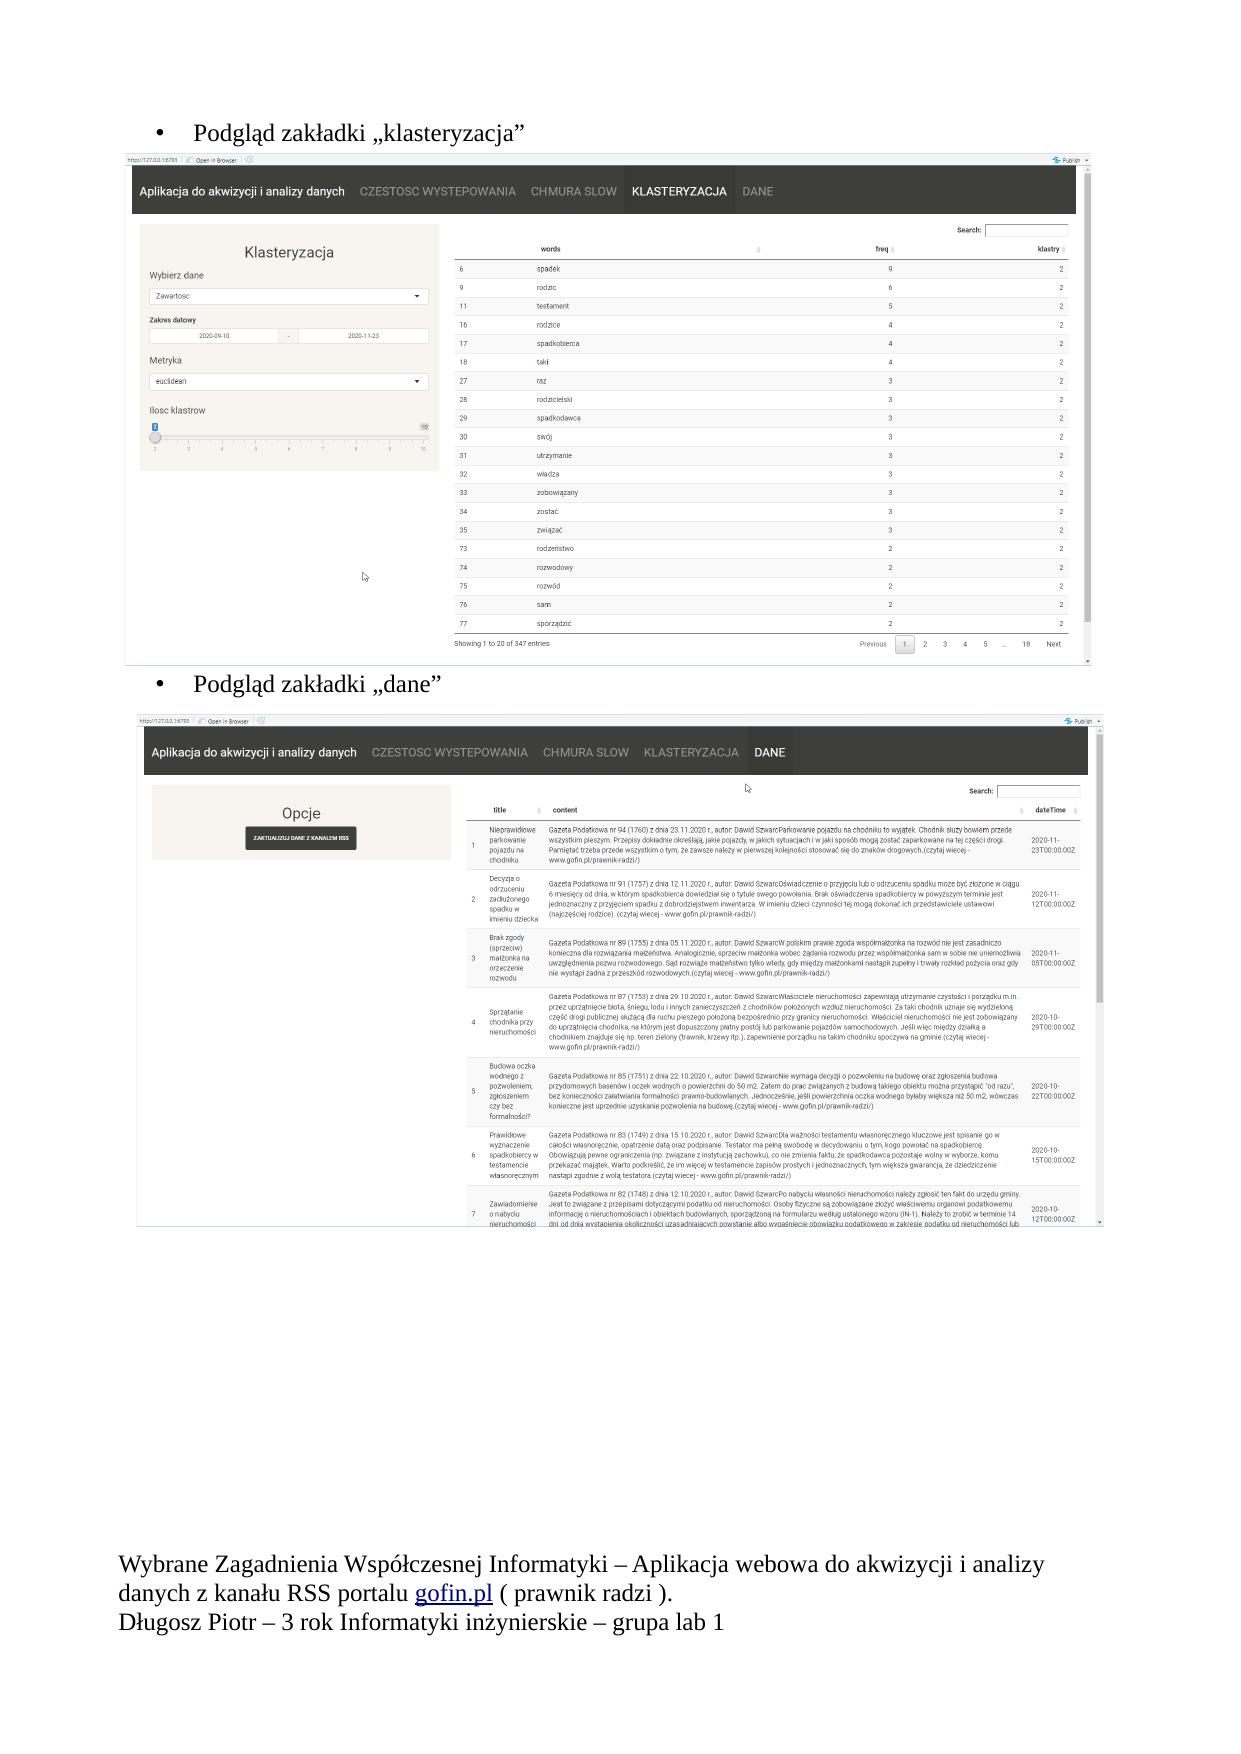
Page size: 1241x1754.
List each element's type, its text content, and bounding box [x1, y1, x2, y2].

picture [124, 153, 1092, 666]
picture [136, 714, 1104, 1227]
list Podgląd zakładki „klasteryzacja” [156, 118, 1122, 147]
list Podgląd zakładki „dane” [156, 166, 1122, 698]
